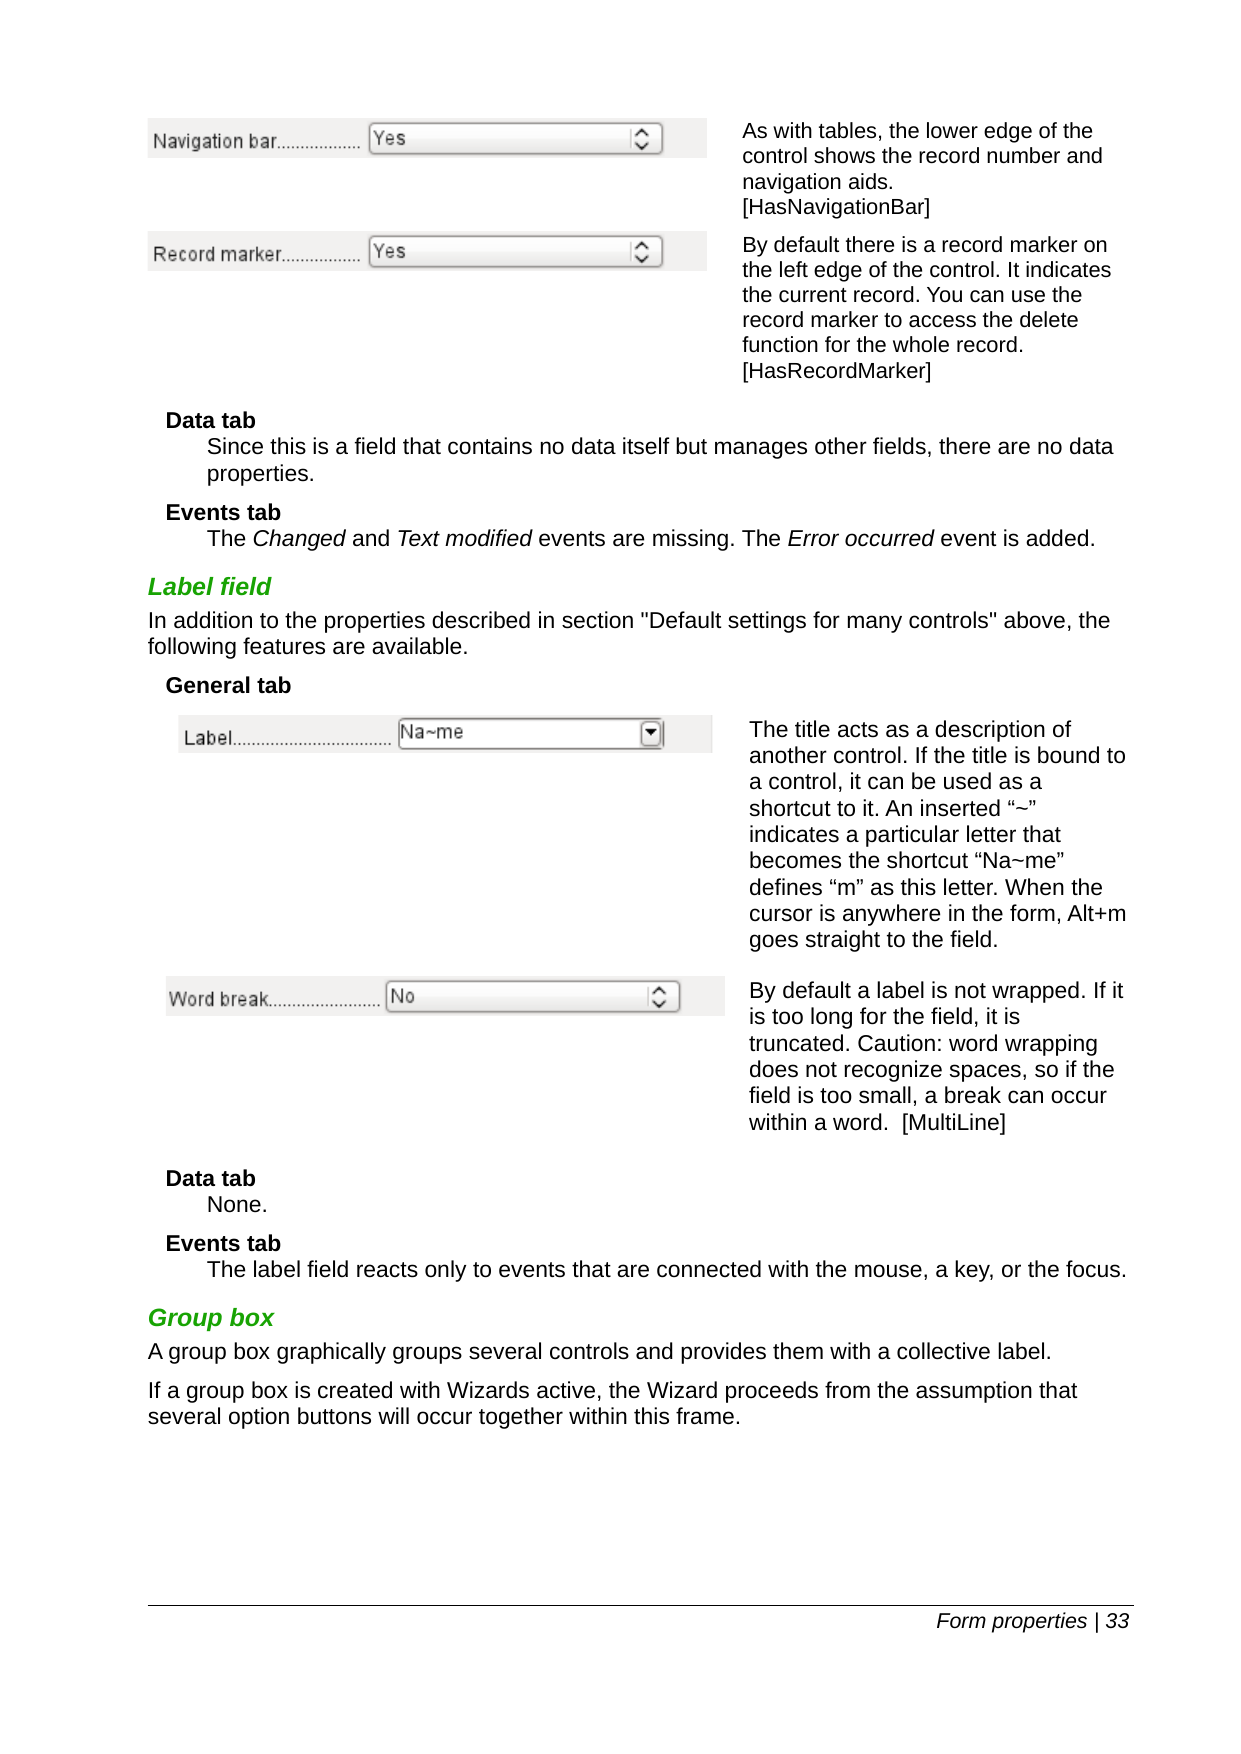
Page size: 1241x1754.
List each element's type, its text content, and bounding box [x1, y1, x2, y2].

picture [178, 715, 713, 753]
subtitle Label field [148, 572, 1134, 601]
table_header The title acts as a description of another control. If the title is bound to a control, it can be used as a shortcut to it. An inserted “~” indicates a particular letter that becomes the shortcut “Na~me” defines “m” as this letter. When the cursor is anywhere in the form, Alt+m goes straight to the field. [743, 710, 1134, 971]
picture [147, 118, 707, 158]
table_cell [148, 231, 742, 395]
table_cell [148, 118, 742, 231]
table_cell By default there is a record marker on the left edge of the control. It indicates the current record. You can use the record marker to access the delete function for the whole record. [HasRecordMarker] [742, 231, 1134, 395]
text Events tab [165, 1230, 1134, 1256]
subtitle Group box [148, 1303, 1134, 1332]
text Data tab [165, 1165, 1134, 1191]
table_header [148, 710, 743, 971]
text Data tab [165, 407, 1134, 433]
text General tab [165, 672, 1134, 698]
text If a group box is created with Wizards active, the Wizard proceeds from the assumption that several option buttons will occur together within this frame. [148, 1377, 1134, 1430]
text The Changed and Text modified events are missing. The Error occurred event is added. [207, 525, 1134, 551]
text None. [207, 1191, 1134, 1218]
text The label field reacts only to events that are connected with the mouse, a key, or the focus. [207, 1256, 1134, 1283]
text In addition to the properties described in section "Default settings for many controls" above, the following features are available. [148, 607, 1134, 659]
text Events tab [165, 498, 1134, 525]
table_cell [148, 971, 743, 1153]
text A group box graphically groups several controls and provides them with a collective label. [148, 1338, 1134, 1364]
table_cell As with tables, the lower edge of the control shows the record number and navigation aids. [HasNavigationBar] [742, 118, 1134, 231]
picture [147, 231, 707, 271]
text Since this is a field that contains no data itself but manages other fields, there are no data properties. [207, 433, 1134, 486]
picture [165, 976, 725, 1016]
table_cell By default a label is not wrapped. If it is too long for the field, it is truncated. Caution: word wrapping does not recognize spaces, so if the field is too small, a break can occur within a word. [MultiLine] [743, 971, 1134, 1153]
